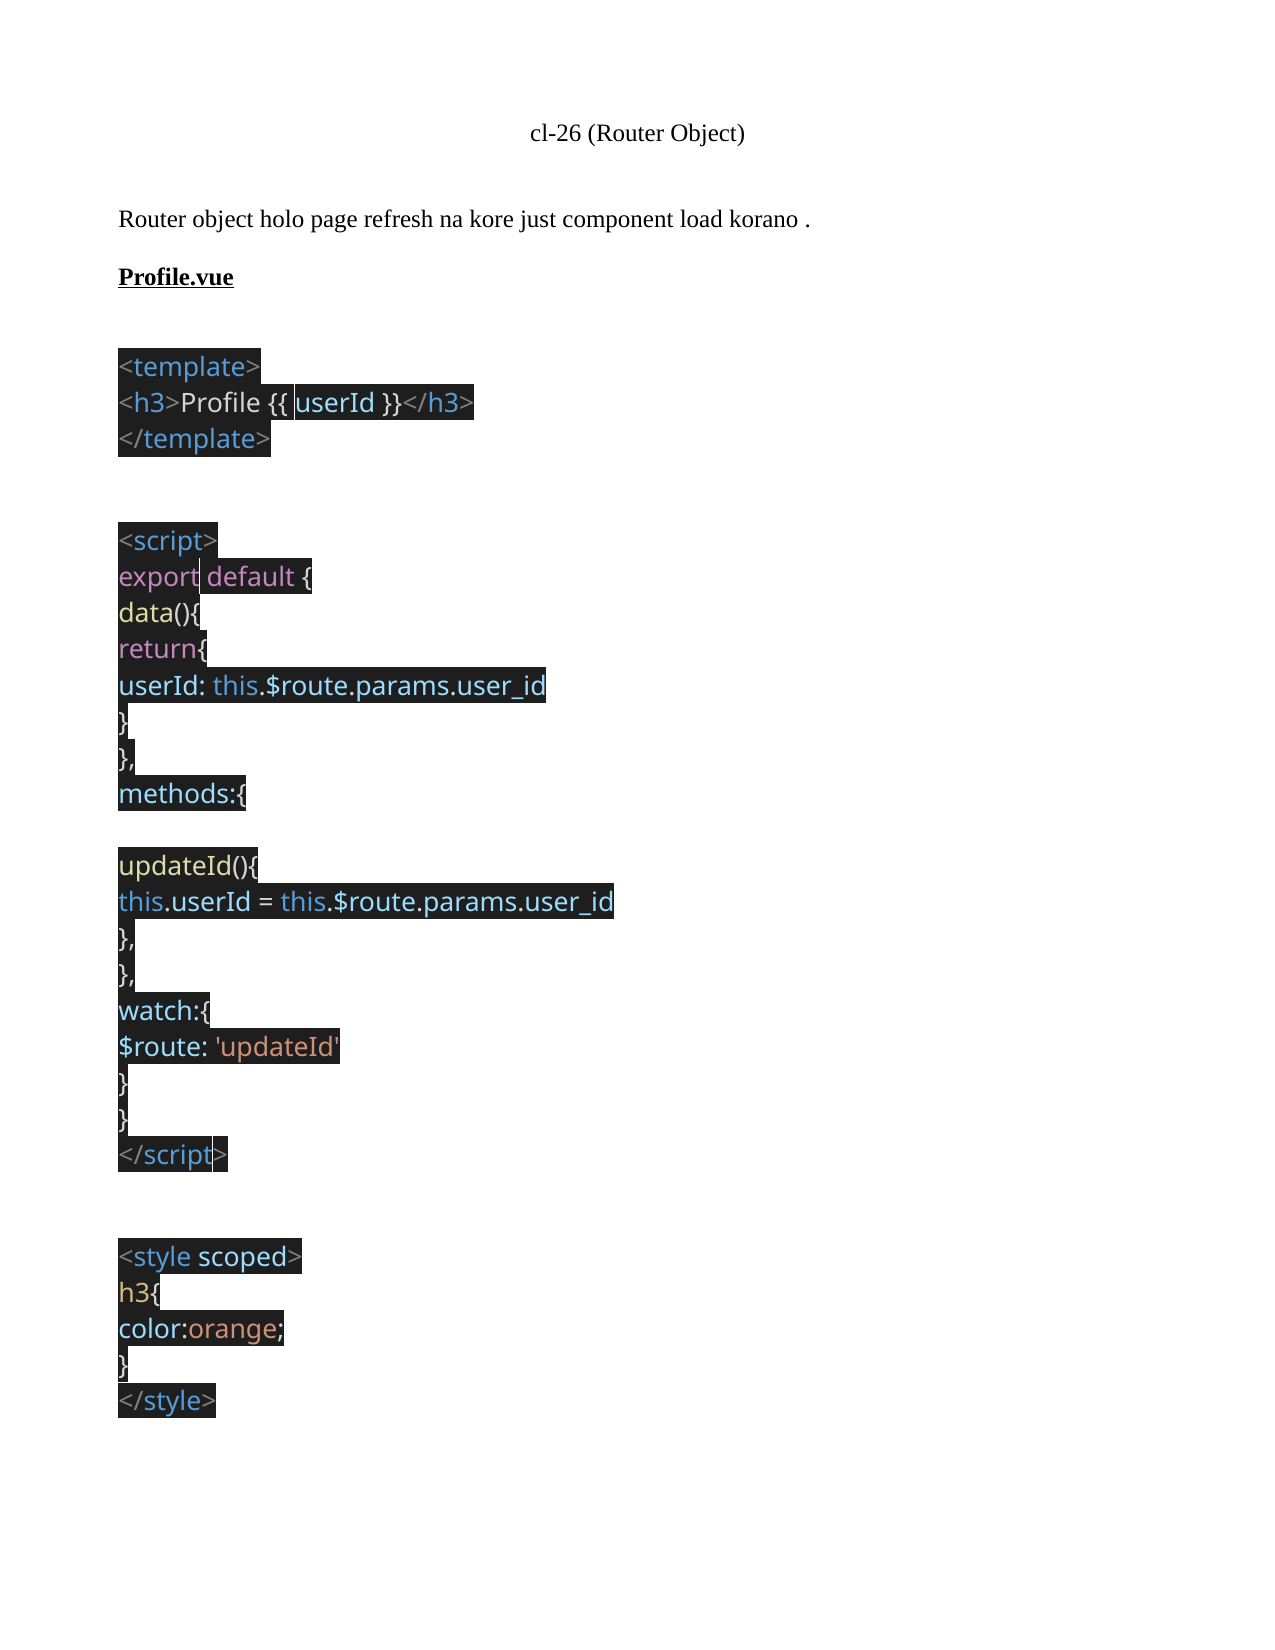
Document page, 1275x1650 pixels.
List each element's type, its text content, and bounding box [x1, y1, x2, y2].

text <style scoped> [118, 1238, 1157, 1274]
text this.userId = this.$route.params.user_id [118, 883, 1157, 919]
text $route: 'updateId' [118, 1028, 1157, 1064]
text } [118, 1064, 1157, 1100]
text userId: this.$route.params.user_id [118, 667, 1157, 703]
text data(){ [118, 594, 1157, 630]
text </script> [118, 1136, 1157, 1172]
text h3{ [118, 1274, 1157, 1310]
text cl-26 (Router Object) [118, 118, 1157, 147]
text <script> [118, 522, 1157, 558]
text </style> [118, 1382, 1157, 1418]
text Profile.vue [118, 262, 1157, 291]
text } [118, 1346, 1157, 1382]
text return{ [118, 630, 1157, 667]
text </template> [118, 420, 1157, 457]
text export default { [118, 558, 1157, 594]
text methods:{ [118, 775, 1157, 811]
text watch:{ [118, 992, 1157, 1028]
text }, [118, 919, 1157, 956]
text }, [118, 739, 1157, 775]
text <template> [118, 348, 1157, 384]
text } [118, 1100, 1157, 1136]
text updateId(){ [118, 847, 1157, 883]
text } [118, 703, 1157, 739]
text }, [118, 956, 1157, 992]
text <h3>Profile {{ userId }}</h3> [118, 384, 1157, 420]
text Router object holo page refresh na kore just component load korano . [118, 204, 1157, 233]
text color:orange; [118, 1310, 1157, 1346]
